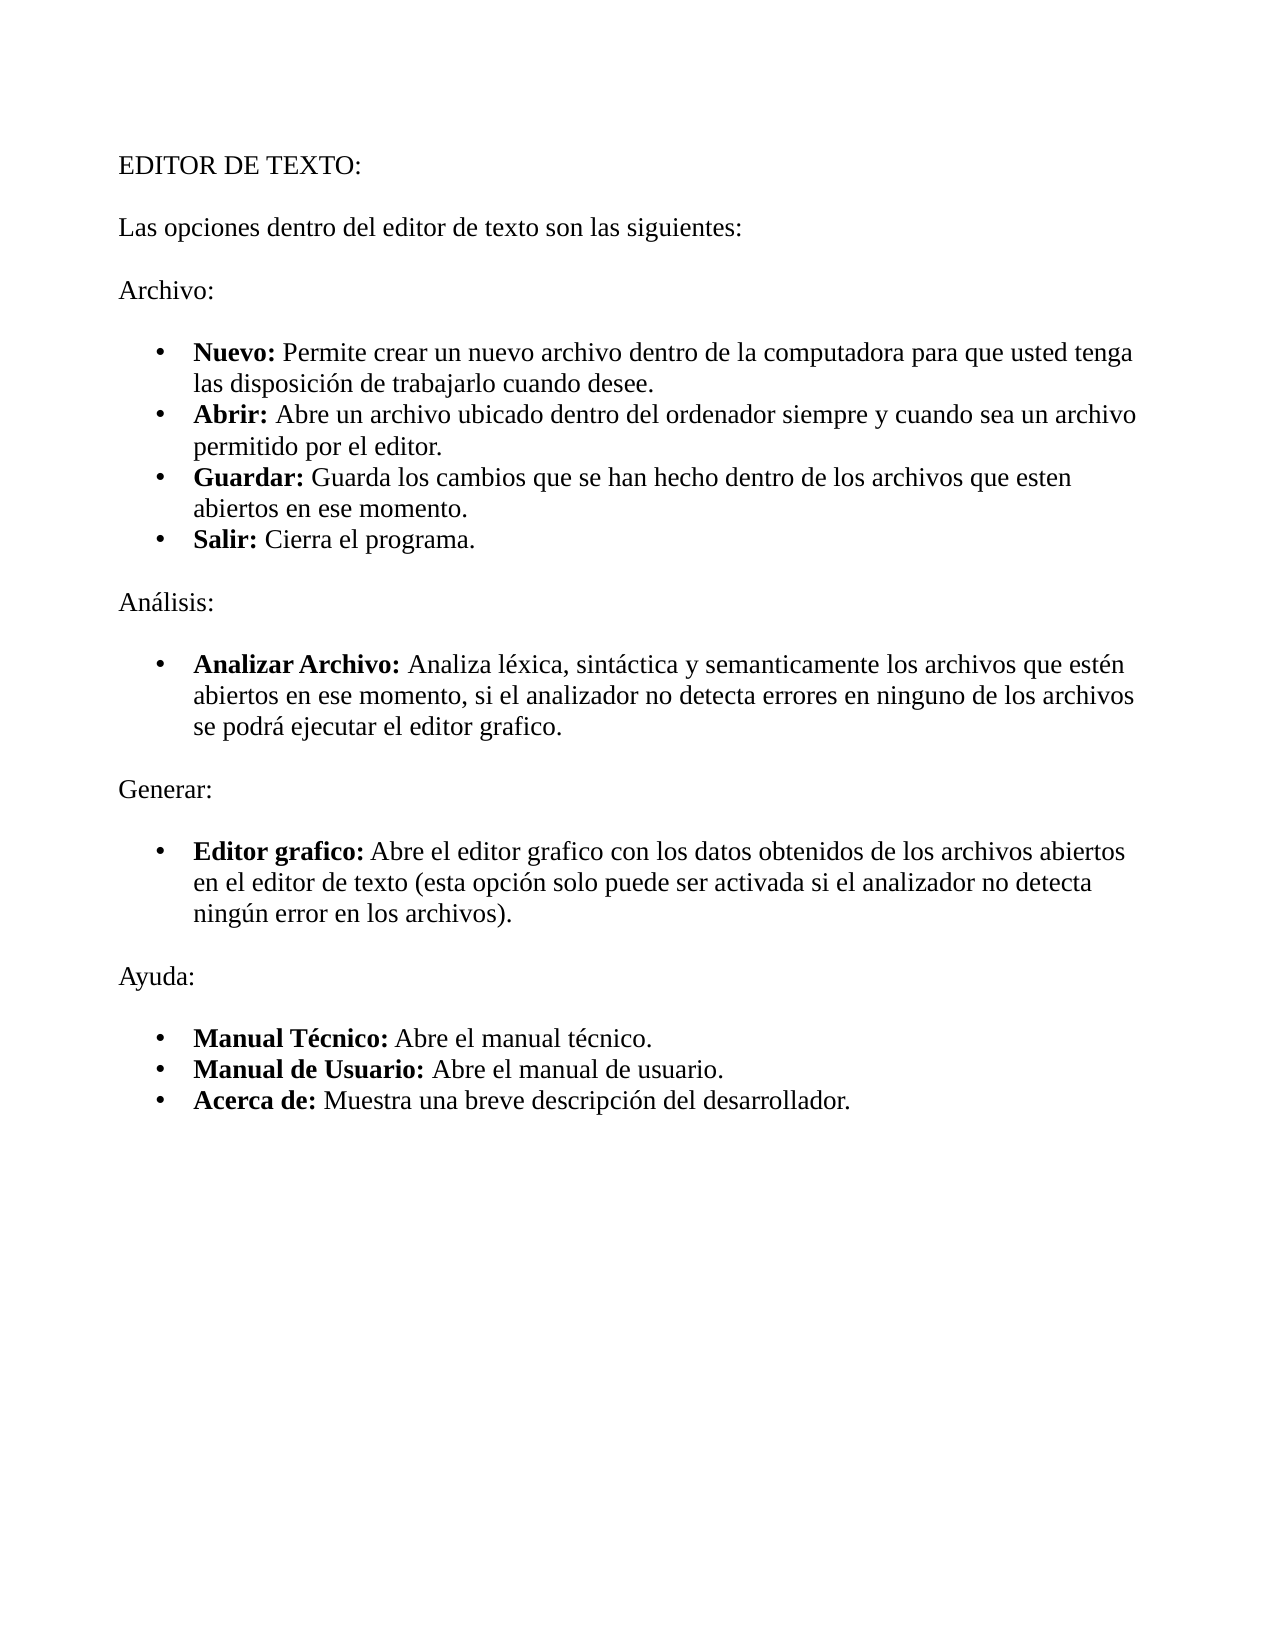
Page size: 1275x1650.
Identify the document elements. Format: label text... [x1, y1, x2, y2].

list Abrir: Abre un archivo ubicado dentro del ordenador siempre y cuando sea un archivo permitido por el editor. [156, 398, 1157, 461]
list Salir: Cierra el programa. [156, 523, 1157, 554]
list Editor grafico: Abre el editor grafico con los datos obtenidos de los archivos abiertos en el editor de texto (esta opción solo puede ser activada si el analizador no detecta ningún error en los archivos). [156, 835, 1157, 928]
text Ayuda: [118, 960, 1157, 991]
list Manual de Usuario: Abre el manual de usuario. [156, 1053, 1157, 1084]
text Análisis: [118, 586, 1157, 617]
list Acerca de: Muestra una breve descripción del desarrollador. [156, 1084, 1157, 1116]
list Nuevo: Permite crear un nuevo archivo dentro de la computadora para que usted tenga las disposición de trabajarlo cuando desee. [156, 336, 1157, 398]
list Analizar Archivo: Analiza léxica, sintáctica y semanticamente los archivos que estén abiertos en ese momento, si el analizador no detecta errores en ninguno de los archivos se podrá ejecutar el editor grafico. [156, 648, 1157, 742]
text Archivo: [118, 274, 1157, 305]
list Manual Técnico: Abre el manual técnico. [156, 1022, 1157, 1053]
list Guardar: Guarda los cambios que se han hecho dentro de los archivos que esten abiertos en ese momento. [156, 461, 1157, 523]
text Las opciones dentro del editor de texto son las siguientes: [118, 212, 1157, 243]
text EDITOR DE TEXTO: [118, 149, 1157, 180]
text Generar: [118, 773, 1157, 804]
